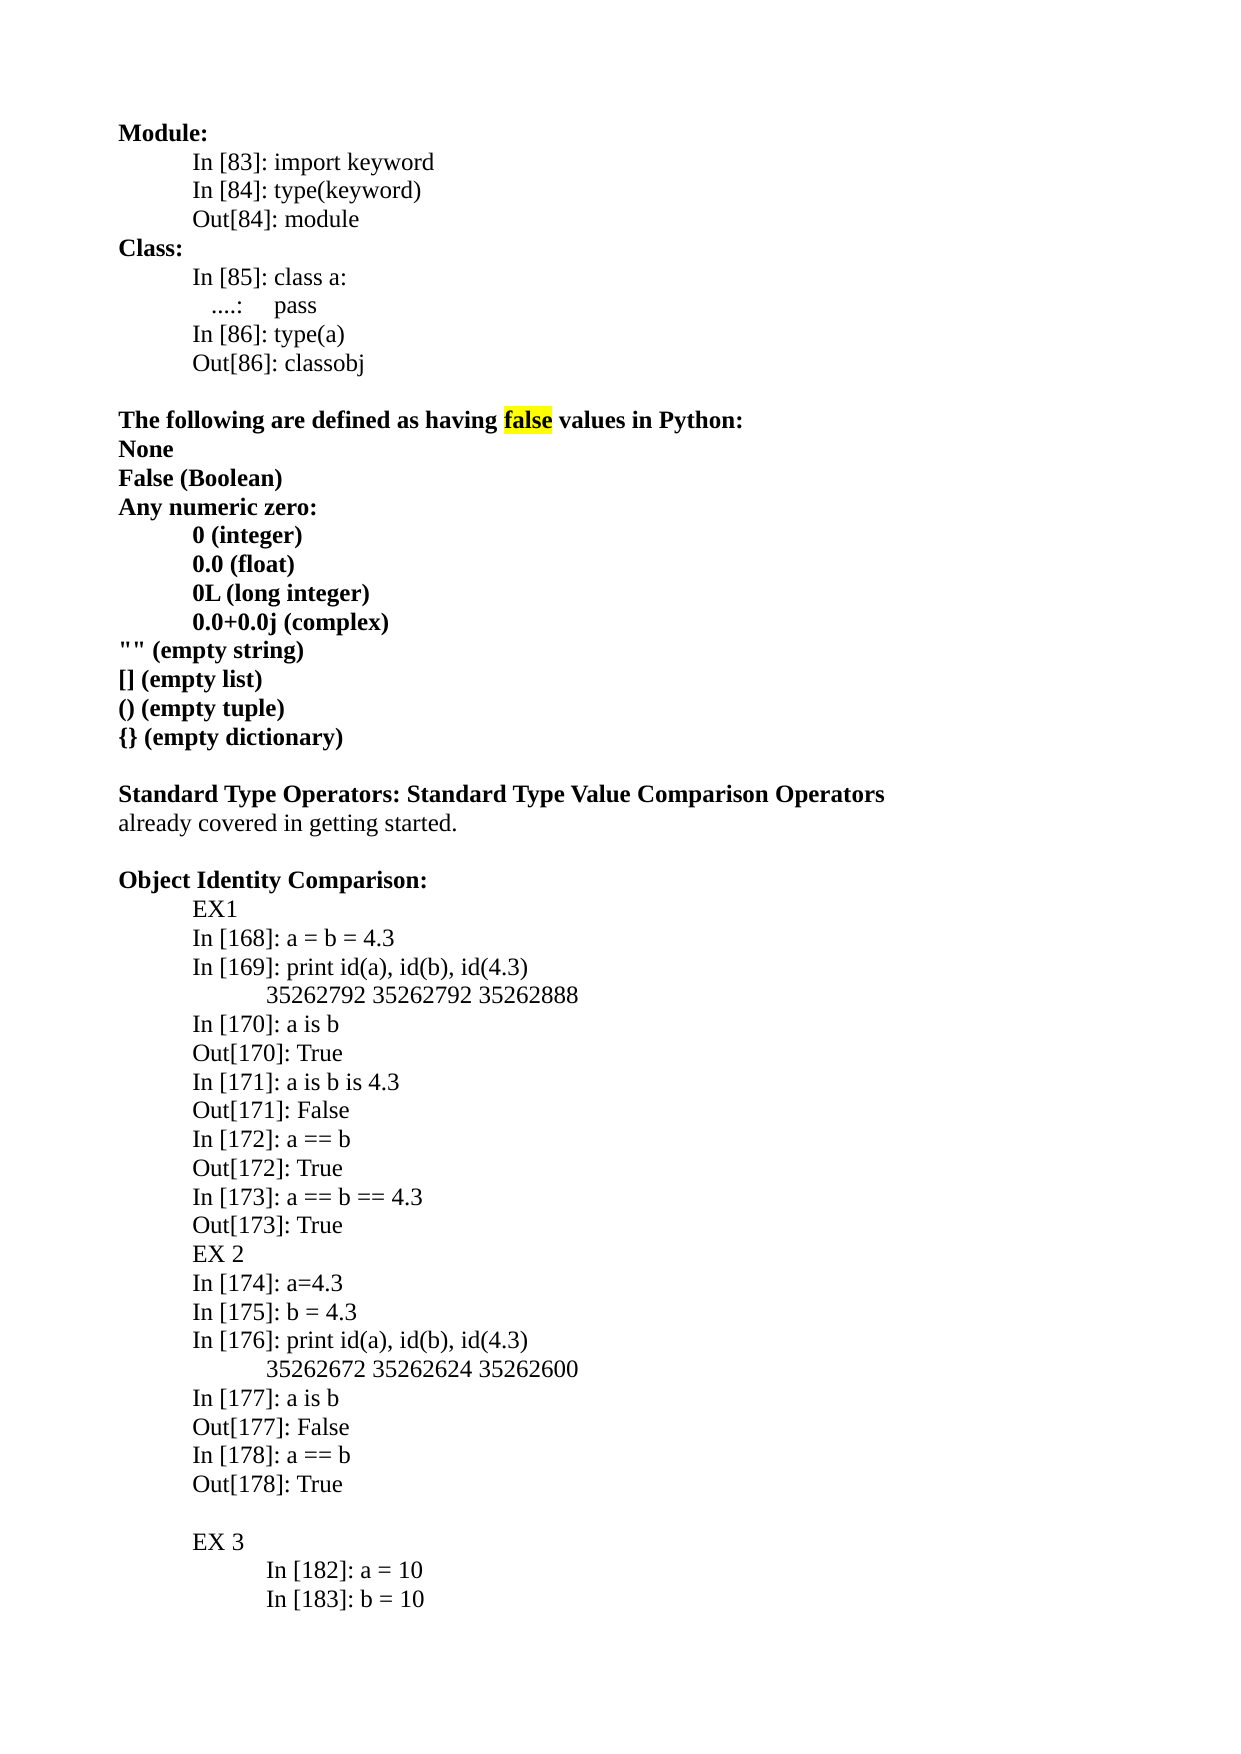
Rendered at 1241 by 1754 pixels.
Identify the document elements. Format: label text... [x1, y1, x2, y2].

text [] (empty list) [118, 664, 1122, 693]
text In [171]: a is b is 4.3 [118, 1067, 1122, 1096]
text In [85]: class a: [118, 262, 1122, 291]
text Out[177]: False [118, 1412, 1122, 1441]
text In [84]: type(keyword) [118, 176, 1122, 204]
text Object Identity Comparison: [118, 866, 1122, 894]
text False (Boolean) [118, 463, 1122, 492]
text In [173]: a == b == 4.3 [118, 1182, 1122, 1211]
text Out[86]: classobj [118, 348, 1122, 377]
text Module: [118, 118, 1122, 147]
text 0L (long integer) [118, 578, 1122, 607]
text () (empty tuple) [118, 693, 1122, 722]
text Out[170]: True [118, 1038, 1122, 1067]
text In [182]: a = 10 [118, 1556, 1122, 1584]
text 35262672 35262624 35262600 [118, 1354, 1122, 1383]
text In [176]: print id(a), id(b), id(4.3) [118, 1326, 1122, 1354]
text In [170]: a is b [118, 1009, 1122, 1038]
text In [174]: a=4.3 [118, 1268, 1122, 1297]
text In [178]: a == b [118, 1441, 1122, 1469]
text 0.0 (float) [118, 549, 1122, 578]
text "" (empty string) [118, 636, 1122, 664]
text Out[178]: True [118, 1469, 1122, 1498]
text In [169]: print id(a), id(b), id(4.3) [118, 952, 1122, 981]
text The following are defined as having false values in Python: [118, 406, 1122, 434]
text In [168]: a = b = 4.3 [118, 923, 1122, 952]
text In [83]: import keyword [118, 147, 1122, 176]
text Out[84]: module [118, 204, 1122, 233]
text EX 2 [118, 1239, 1122, 1268]
text 35262792 35262792 35262888 [118, 981, 1122, 1009]
text In [177]: a is b [118, 1383, 1122, 1412]
text Out[173]: True [118, 1211, 1122, 1239]
text EX1 [118, 894, 1122, 923]
text In [175]: b = 4.3 [118, 1297, 1122, 1326]
text Any numeric zero: [118, 492, 1122, 521]
text Out[171]: False [118, 1096, 1122, 1124]
text 0 (integer) [118, 521, 1122, 549]
text Standard Type Operators: Standard Type Value Comparison Operators [118, 779, 1122, 808]
text In [86]: type(a) [118, 319, 1122, 348]
text Class: [118, 233, 1122, 262]
text ....: pass [118, 291, 1122, 319]
text 0.0+0.0j (complex) [118, 607, 1122, 636]
text In [183]: b = 10 [118, 1584, 1122, 1613]
text {} (empty dictionary) [118, 722, 1122, 751]
text EX 3 [118, 1527, 1122, 1556]
text None [118, 434, 1122, 463]
text already covered in getting started. [118, 808, 1122, 837]
text In [172]: a == b [118, 1124, 1122, 1153]
text Out[172]: True [118, 1153, 1122, 1182]
